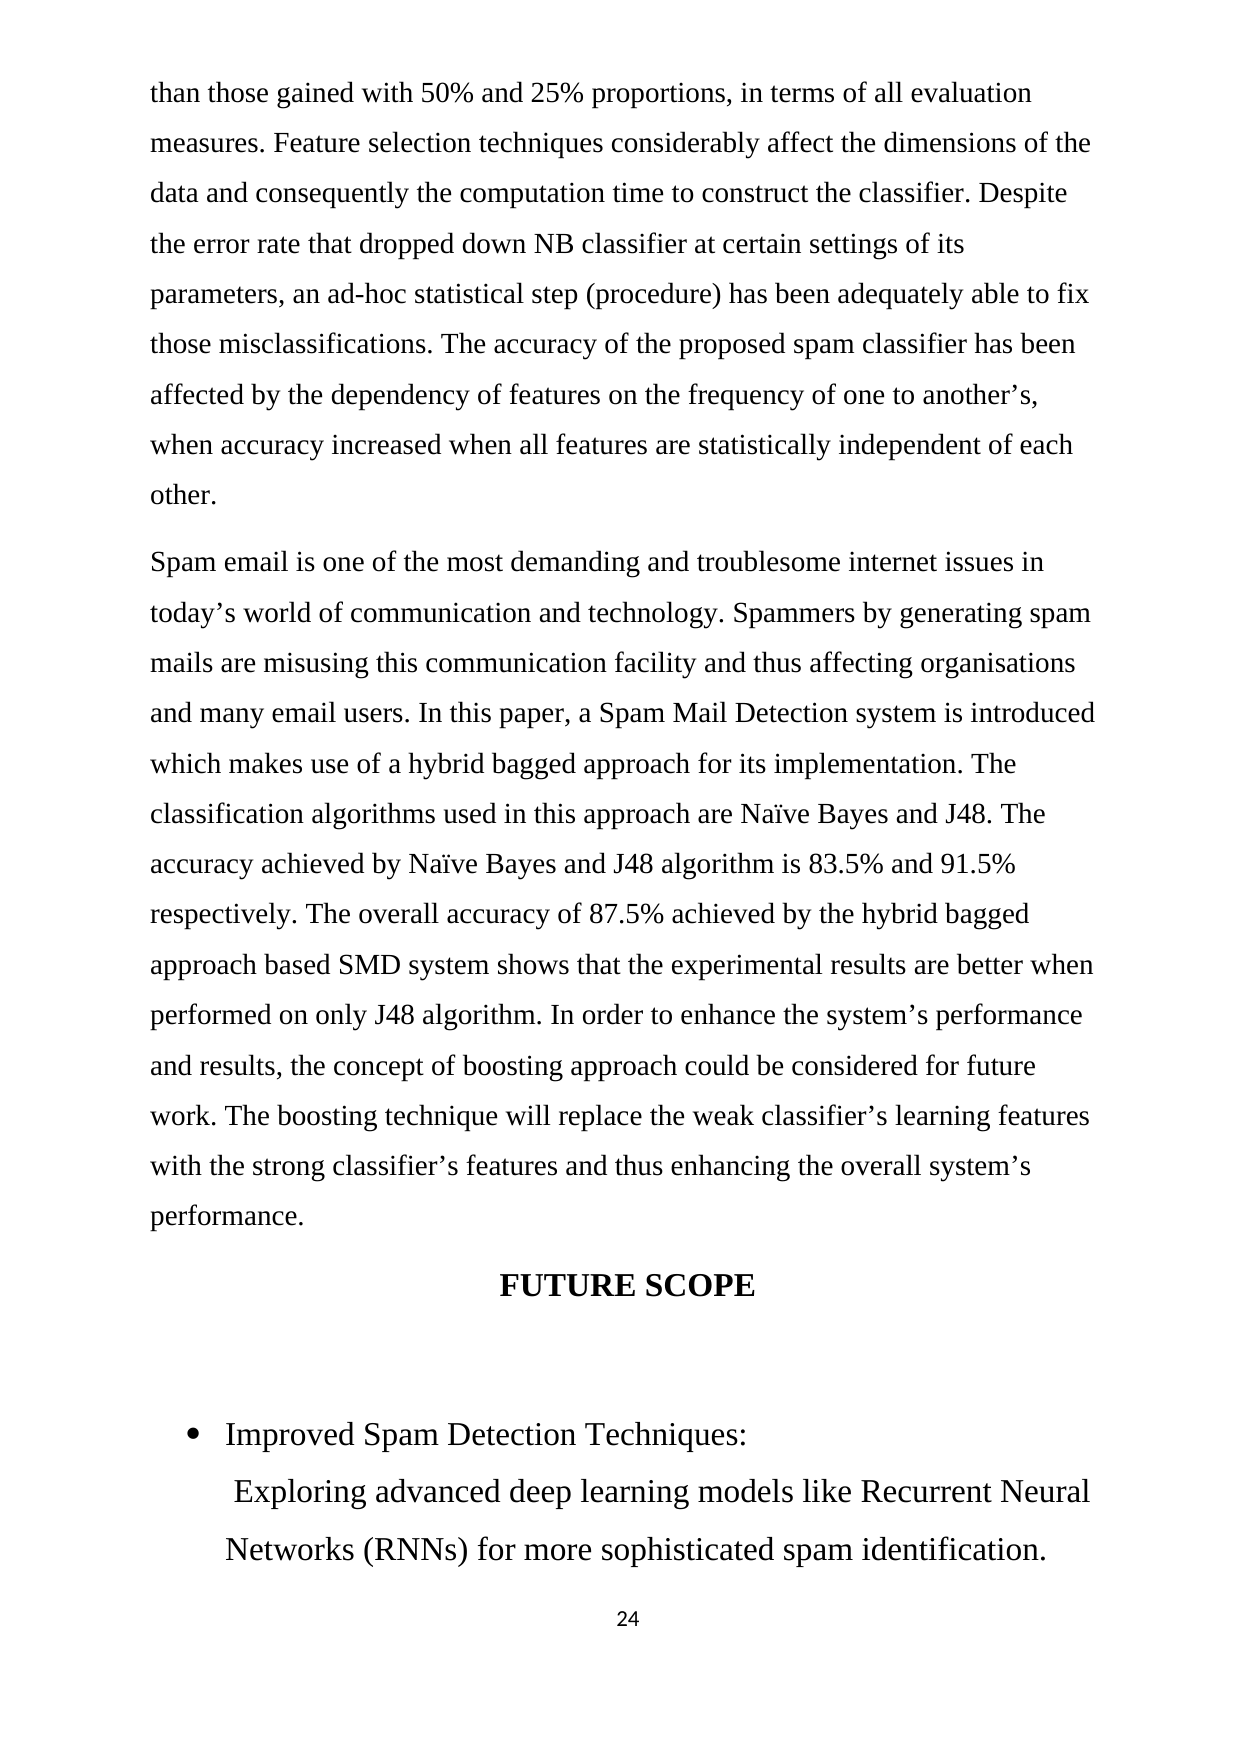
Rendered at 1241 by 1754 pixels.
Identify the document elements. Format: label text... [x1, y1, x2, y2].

text Spam email is one of the most demanding and troublesome internet issues in today’s world of communication and technology. Spammers by generating spam mails are misusing this communication facility and thus affecting organisations and many email users. In this paper, a Spam Mail Detection system is introduced which makes use of a hybrid bagged approach for its implementation. The classification algorithms used in this approach are Naïve Bayes and J48. The accuracy achieved by Naïve Bayes and J48 algorithm is 83.5% and 91.5% respectively. The overall accuracy of 87.5% achieved by the hybrid bagged approach based SMD system shows that the experimental results are better when performed on only J48 algorithm. In order to enhance the system’s performance and results, the concept of boosting approach could be considered for future work. The boosting technique will replace the weak classifier’s learning features with the strong classifier’s features and thus enhancing the overall system’s performance. [150, 544, 1105, 1232]
list Exploring advanced deep learning models like Recurrent Neural Networks (RNNs) for more sophisticated spam identification. [225, 1471, 1105, 1567]
text FUTURE SCOPE [150, 1266, 1105, 1304]
text than those gained with 50% and 25% proportions, in terms of all evaluation measures. Feature selection techniques considerably affect the dimensions of the data and consequently the computation time to construct the classifier. Despite the error rate that dropped down NB classifier at certain settings of its parameters, an ad-hoc statistical step (procedure) has been adequately able to fix those misclassifications. The accuracy of the proposed spam classifier has been affected by the dependency of features on the frequency of one to another’s, when accuracy increased when all features are statistically independent of each other. [150, 75, 1105, 511]
list Improved Spam Detection Techniques: [187, 1414, 1105, 1452]
